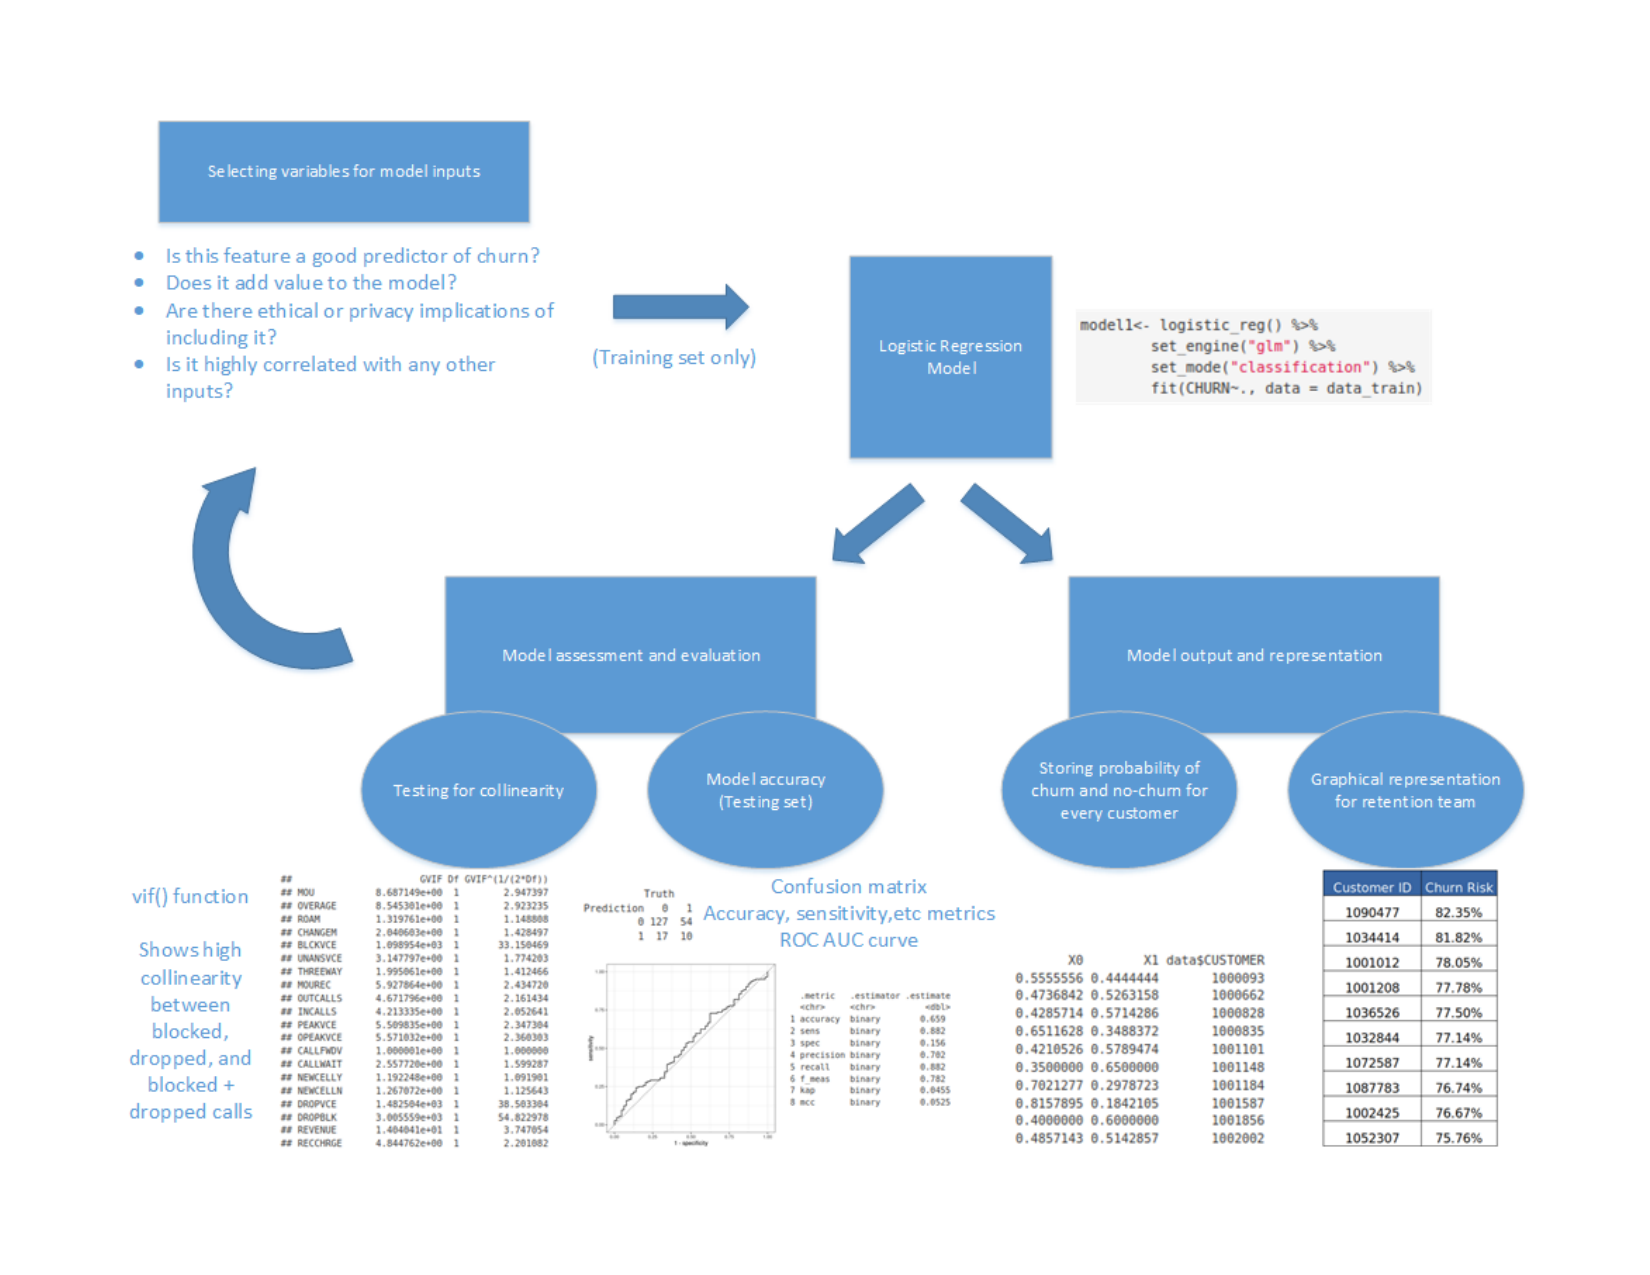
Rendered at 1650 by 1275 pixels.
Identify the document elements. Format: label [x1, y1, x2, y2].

picture [118, 118, 1532, 1151]
